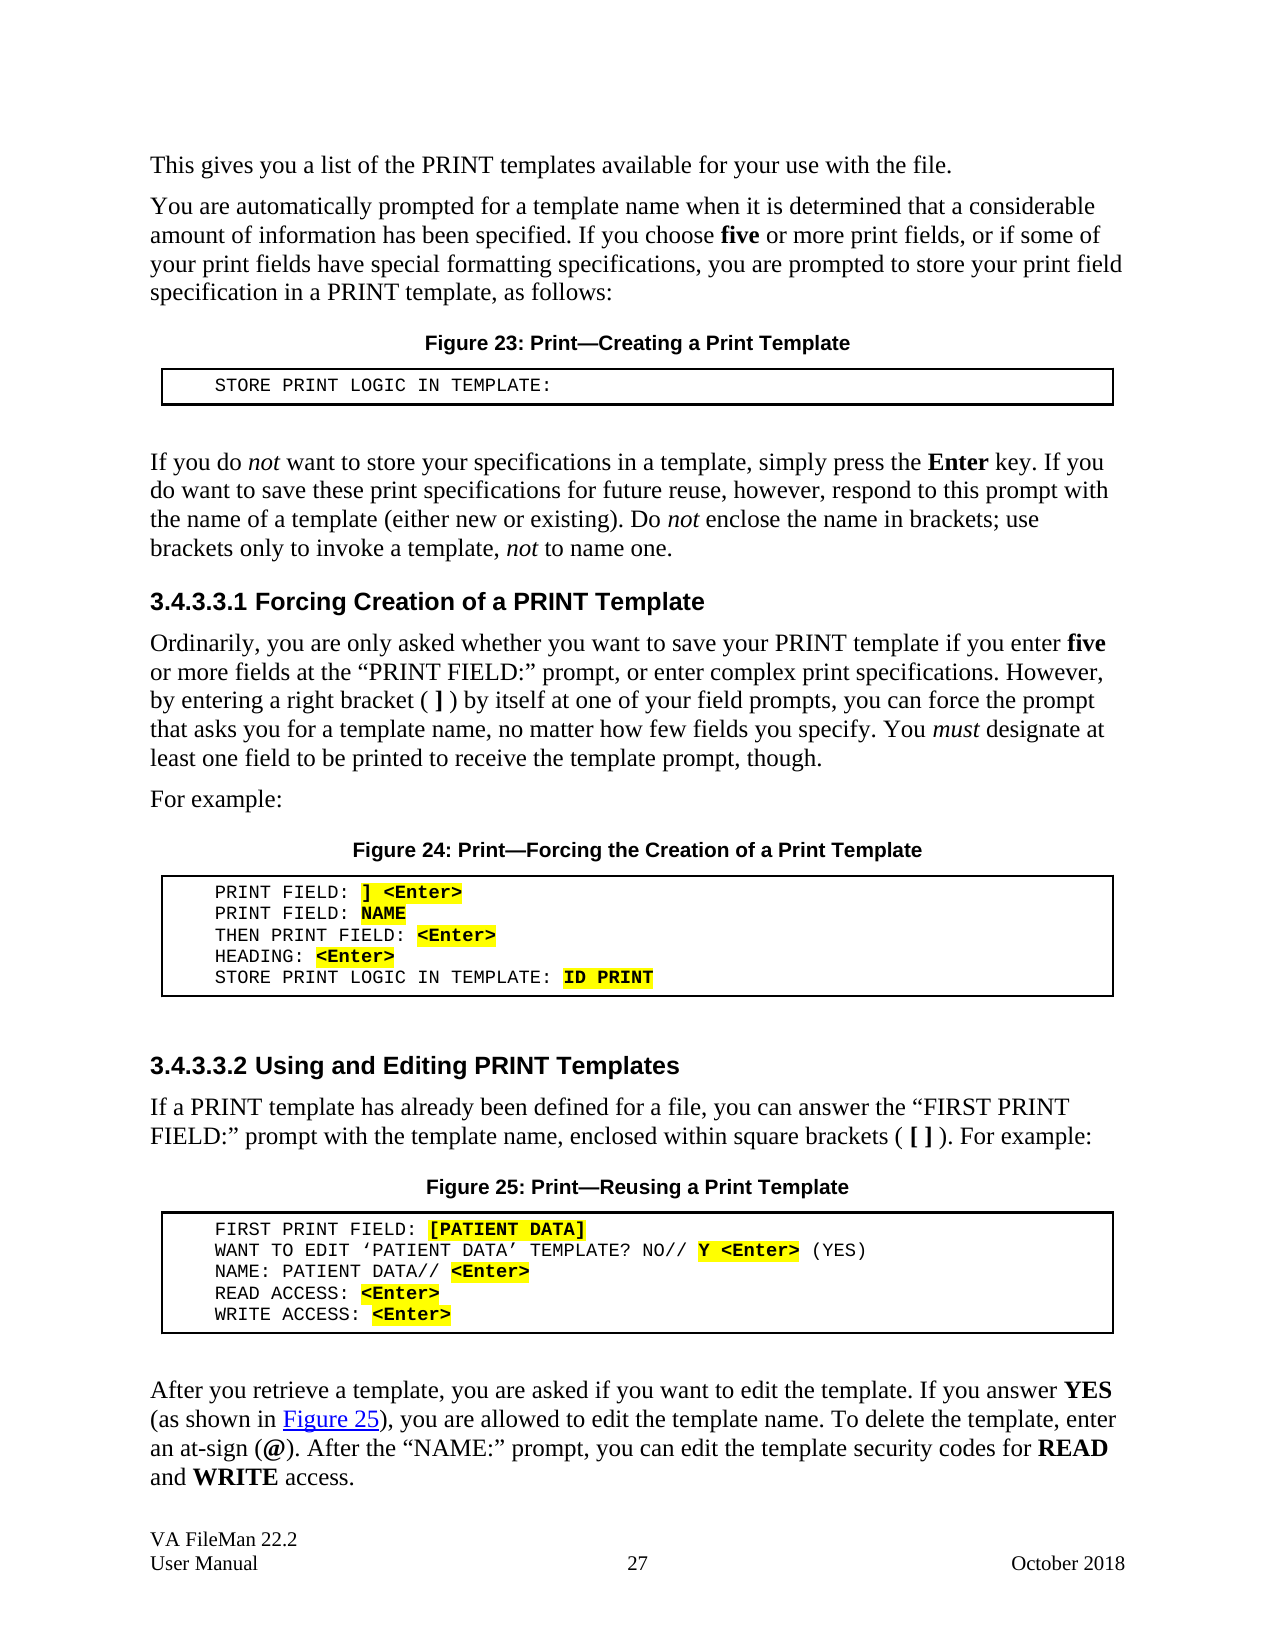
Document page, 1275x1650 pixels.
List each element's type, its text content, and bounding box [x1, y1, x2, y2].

text For example: [150, 784, 1125, 813]
text WRITE ACCESS: <Enter> [163, 1296, 1112, 1332]
text PRINT FIELD: ] <Enter> [163, 877, 1112, 896]
text NAME: PATIENT DATA// <Enter> [163, 1254, 1112, 1275]
text READ ACCESS: <Enter> [163, 1275, 1112, 1296]
text STORE PRINT LOGIC IN TEMPLATE: [163, 370, 1112, 403]
text HEADING: <Enter> [163, 938, 1112, 959]
subtitle Forcing Creation of a PRINT Template [150, 587, 1125, 616]
text WANT TO EDIT ‘PATIENT DATA’ TEMPLATE? NO// Y <Enter> (YES) [163, 1233, 1112, 1254]
text If a PRINT template has already been defined for a file, you can answer the “FIRST PRINT FIELD:” prompt with the template name, enclosed within square brackets ( [ ] ). For example: [150, 1092, 1125, 1150]
text FIRST PRINT FIELD: [PATIENT DATA] [163, 1214, 1112, 1233]
text Ordinarily, you are only asked whether you want to save your PRINT template if you enter five or more fields at the “PRINT FIELD:” prompt, or enter complex print specifications. However, by entering a right bracket ( ] ) by itself at one of your field prompts, you can force the prompt that asks you for a template name, no matter how few fields you specify. You must designate at least one field to be printed to receive the template prompt, though. [150, 628, 1125, 772]
text If you do not want to store your specifications in a template, simply press the Enter key. If you do want to save these print specifications for future reuse, however, respond to this prompt with the name of a template (either new or existing). Do not enclose the name in brackets; use brackets only to invoke a template, not to name one. [150, 447, 1125, 562]
text This gives you a list of the PRINT templates available for your use with the file. [150, 150, 1125, 179]
text Figure 25: Print—Reusing a Print Template [150, 1175, 1125, 1199]
text After you retrieve a template, you are asked if you want to edit the template. If you answer YES (as shown in Figure 25), you are allowed to edit the template name. To delete the template, enter an at-sign (@). After the “NAME:” prompt, you can edit the template security codes for READ and WRITE access. [150, 1376, 1125, 1491]
text THEN PRINT FIELD: <Enter> [163, 917, 1112, 938]
text Figure 23: Print—Creating a Print Template [150, 331, 1125, 355]
text PRINT FIELD: NAME [163, 896, 1112, 917]
subtitle Using and Editing PRINT Templates [150, 1051, 1125, 1080]
text STORE PRINT LOGIC IN TEMPLATE: ID PRINT [163, 959, 1112, 995]
text Figure 24: Print—Forcing the Creation of a Print Template [150, 838, 1125, 862]
text You are automatically prompted for a template name when it is determined that a considerable amount of information has been specified. If you choose five or more print fields, or if some of your print fields have special formatting specifications, you are prompted to store your print field specification in a PRINT template, as follows: [150, 191, 1125, 306]
